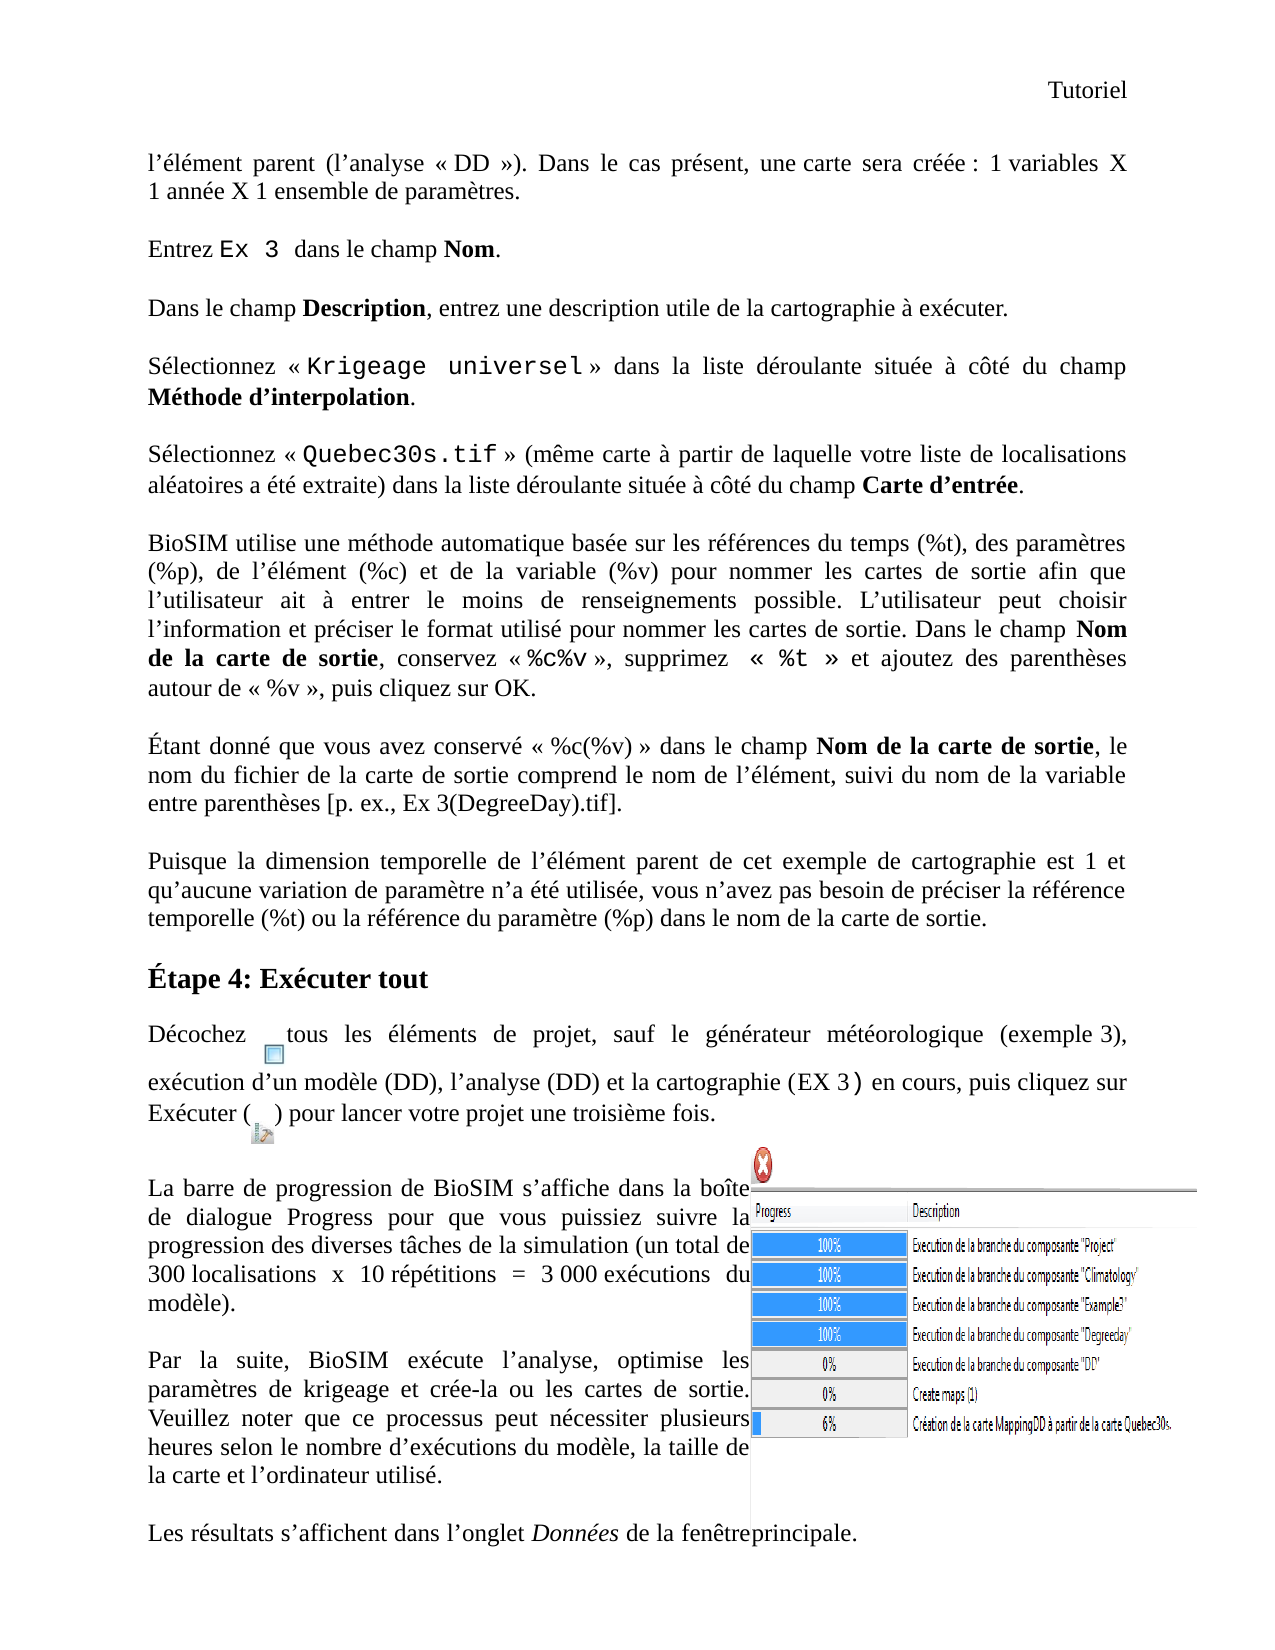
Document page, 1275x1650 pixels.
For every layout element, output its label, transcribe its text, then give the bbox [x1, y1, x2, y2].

text BioSIM utilise une méthode automatique basée sur les références du temps (%t), des paramètres (%p), de l’élément (%c) et de la variable (%v) pour nommer les cartes de sortie afin que l’utilisateur ait à entrer le moins de renseignements possible. L’utilisateur peut choisir l’information et préciser le format utilisé pour nommer les cartes de sortie. Dans le champ Nom de la carte de sortie, conservez « %c%v », supprimez « %t » et ajoutez des parenthèses autour de « %v », puis cliquez sur OK. [148, 528, 1127, 702]
text Les résultats s’affichent dans l’onglet Données de la fenêtre principale. [148, 1518, 1127, 1547]
text Sélectionnez « Quebec30s.tif » (même carte à partir de laquelle votre liste de localisations aléatoires a été extraite) dans la liste déroulante située à côté du champ Carte d’entrée. [148, 439, 1127, 499]
text Par la suite, BioSIM exécute l’analyse, optimise les paramètres de krigeage et crée-la ou les cartes de sortie. Veuillez noter que ce processus peut nécessiter plusieurs heures selon le nombre d’exécutions du modèle, la taille de la carte et l’ordinateur utilisé. [148, 1345, 750, 1489]
text La barre de progression de BioSIM s’affiche dans la boîte de dialogue Progress pour que vous puissiez suivre la progression des diverses tâches de la simulation (un total de 300 localisations x 10 répétitions = 3 000 exécutions du modèle). [148, 1173, 750, 1317]
text [908, 1345, 1127, 1413]
text Étant donné que vous avez conservé « %c(%v) » dans le champ Nom de la carte de sortie, le nom du fichier de la carte de sortie comprend le nom de l’élément, suivi du nom de la variable entre parenthèses [p. ex., Ex 3(DegreeDay).tif]. [148, 731, 1127, 817]
text Dans le champ Description, entrez une description utile de la cartographie à exécuter. [148, 293, 1127, 322]
subtitle Étape 4: Exécuter tout [148, 961, 1127, 994]
text Sélectionnez « Krigeage universel » dans la liste déroulante située à côté du champ Méthode d’interpolation. [148, 351, 1127, 411]
text Entrez Ex 3 dans le champ Nom. [148, 234, 1127, 265]
text [752, 1193, 1127, 1227]
text [751, 1173, 1127, 1188]
text Puisque la dimension temporelle de l’élément parent de cet exemple de cartographie est 1 et qu’aucune variation de paramètre n’a été utilisée, vous n’avez pas besoin de préciser la référence temporelle (%t) ou la référence du paramètre (%p) dans le nom de la carte de sortie. [148, 846, 1127, 932]
text [752, 1433, 1127, 1489]
text Décochez tous les éléments de projet, sauf le générateur météorologique (exemple 3), exécution d’un modèle (DD), l’analyse (DD) et la cartographie (EX 3) en cours, puis cliquez sur Exécuter () pour lancer votre projet une troisième fois. [148, 1019, 1127, 1144]
text l’élément parent (l’analyse « DD »). Dans le cas présent, une carte sera créée : 1 variables X 1 année X 1 ensemble de paramètres. [148, 148, 1127, 205]
text [908, 1229, 1127, 1265]
